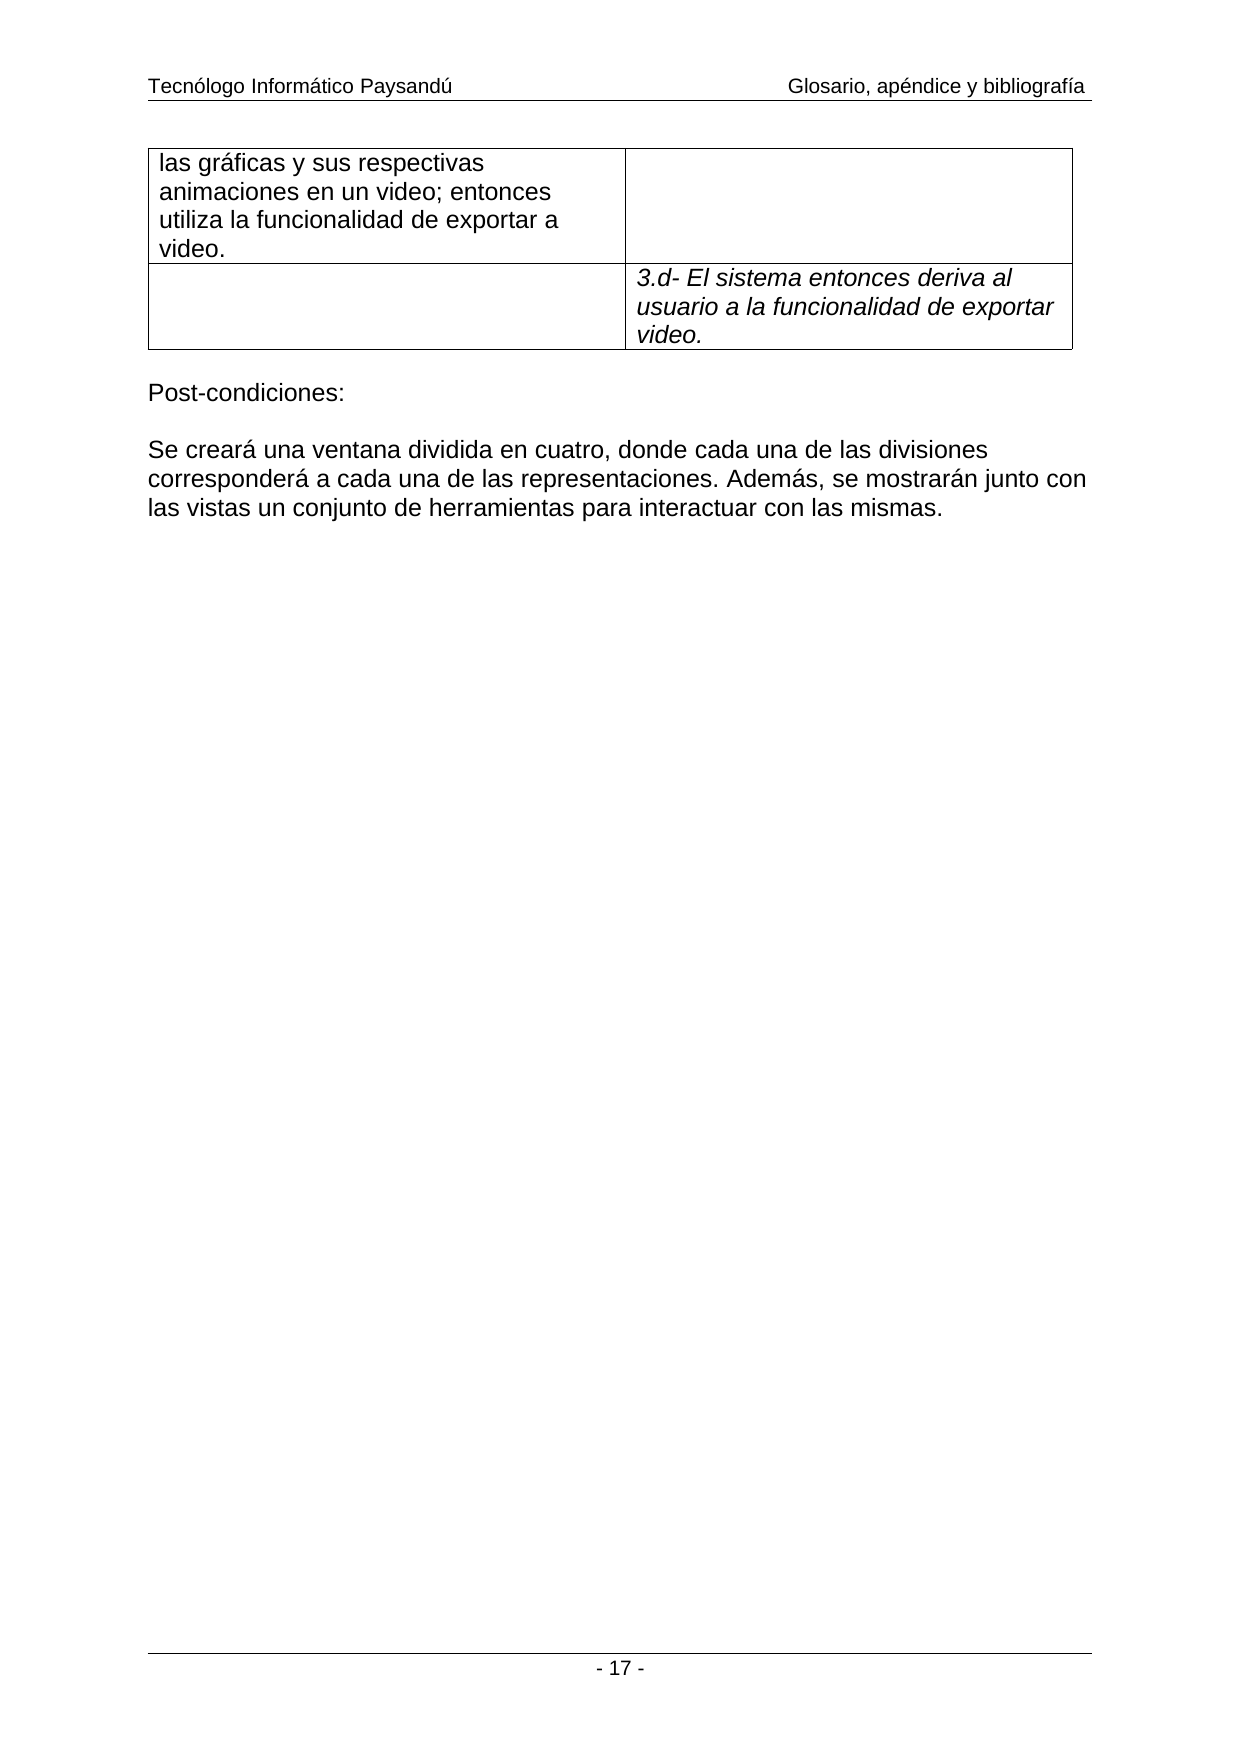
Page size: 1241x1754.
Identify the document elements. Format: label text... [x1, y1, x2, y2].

table_cell 3.d- El sistema entonces deriva al usuario a la funcionalidad de exportar video. [626, 264, 1072, 349]
table_cell [626, 149, 1072, 263]
table_cell las gráficas y sus respectivas animaciones en un video; entonces utiliza la funcionalidad de exportar a video. [149, 149, 625, 263]
text Post-condiciones: [148, 378, 1092, 407]
text Se creará una ventana dividida en cuatro, donde cada una de las divisiones corresponderá a cada una de las representaciones. Además, se mostrarán junto con las vistas un conjunto de herramientas para interactuar con las mismas. [148, 436, 1092, 522]
table_cell [149, 264, 625, 349]
